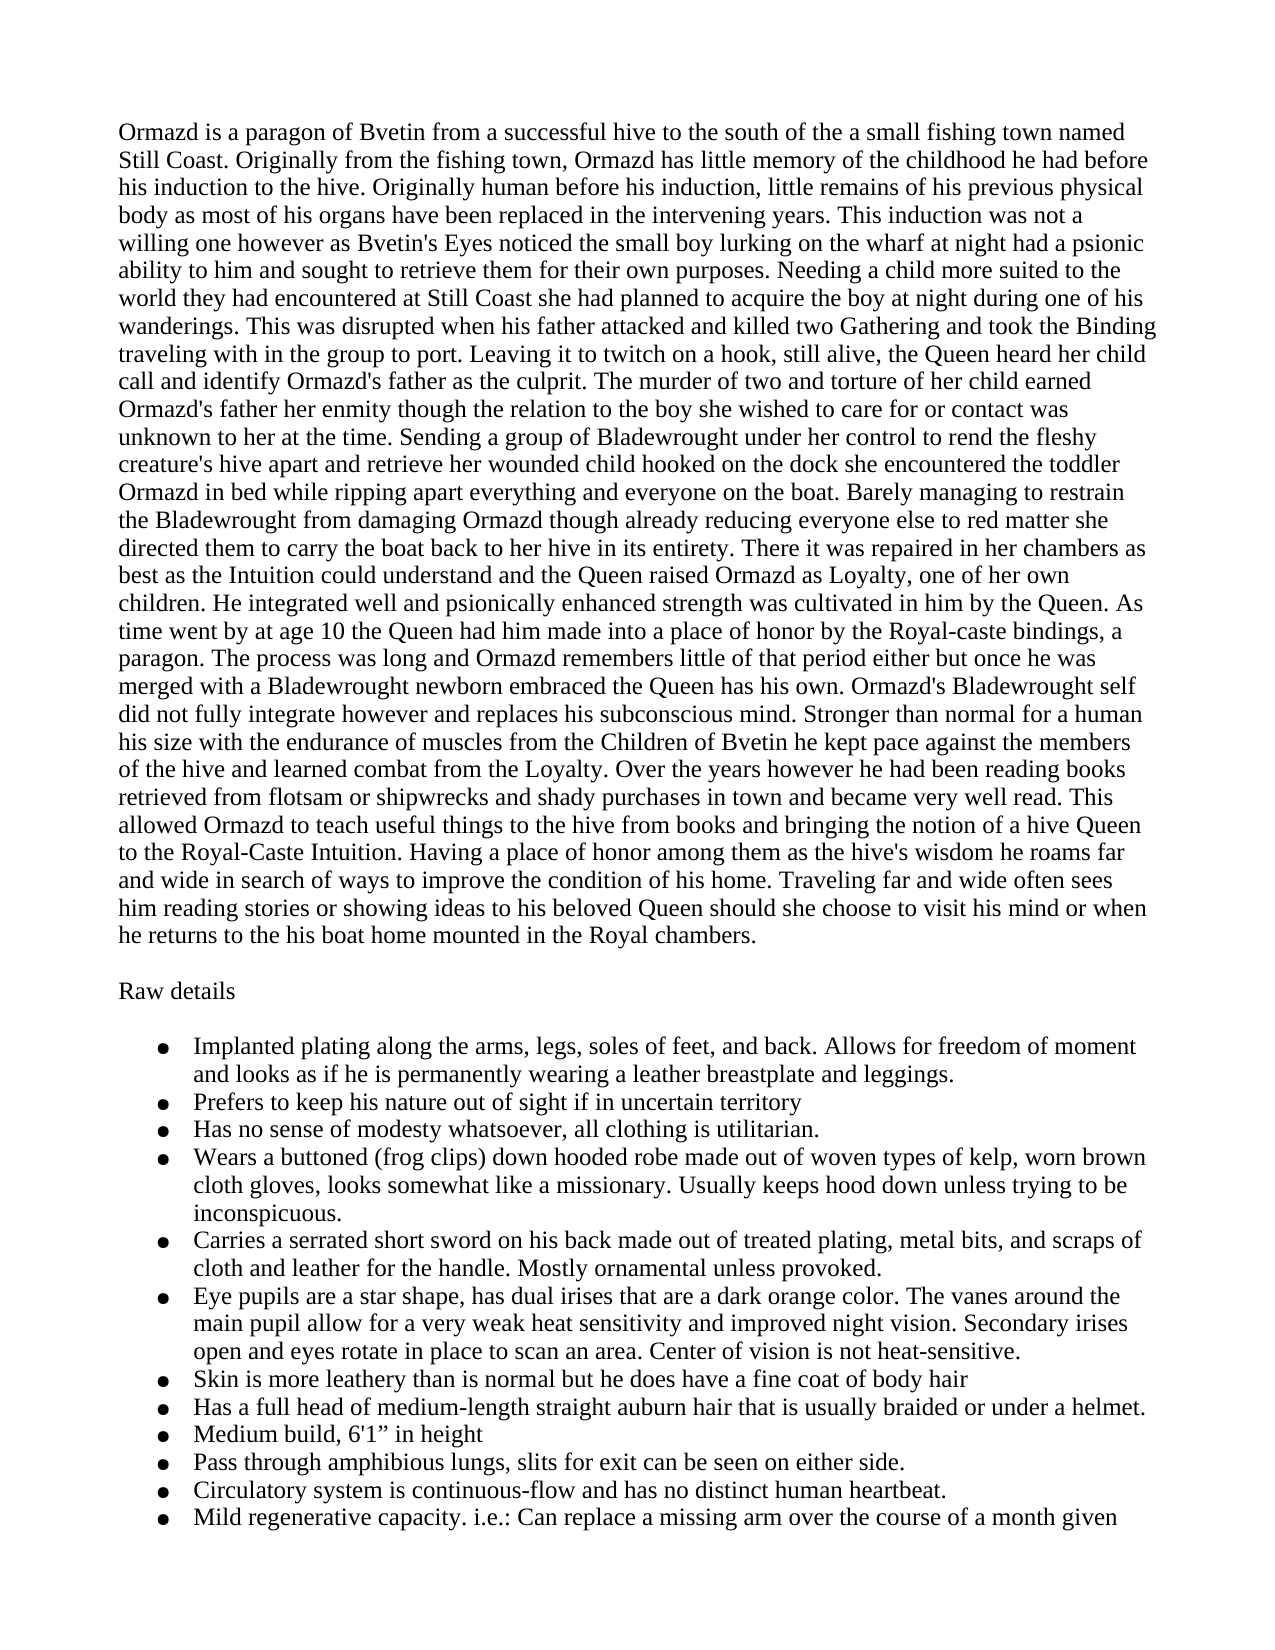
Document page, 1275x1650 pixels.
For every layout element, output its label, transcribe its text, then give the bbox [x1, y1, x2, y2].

list Mild regenerative capacity. i.e.: Can replace a missing arm over the course of a month given [156, 1503, 1157, 1531]
text Ormazd is a paragon of Bvetin from a successful hive to the south of the a small fishing town named Still Coast. Originally from the fishing town, Ormazd has little memory of the childhood he had before his induction to the hive. Originally human before his induction, little remains of his previous physical body as most of his organs have been replaced in the intervening years. This induction was not a willing one however as Bvetin's Eyes noticed the small boy lurking on the wharf at night had a psionic ability to him and sought to retrieve them for their own purposes. Needing a child more suited to the world they had encountered at Still Coast she had planned to acquire the boy at night during one of his wanderings. This was disrupted when his father attacked and killed two Gathering and took the Binding traveling with in the group to port. Leaving it to twitch on a hook, still alive, the Queen heard her child call and identify Ormazd's father as the culprit. The murder of two and torture of her child earned Ormazd's father her enmity though the relation to the boy she wished to care for or contact was unknown to her at the time. Sending a group of Bladewrought under her control to rend the fleshy creature's hive apart and retrieve her wounded child hooked on the dock she encountered the toddler Ormazd in bed while ripping apart everything and everyone on the boat. Barely managing to restrain the Bladewrought from damaging Ormazd though already reducing everyone else to red matter she directed them to carry the boat back to her hive in its entirety. There it was repaired in her chambers as best as the Intuition could understand and the Queen raised Ormazd as Loyalty, one of her own children. He integrated well and psionically enhanced strength was cultivated in him by the Queen. As time went by at age 10 the Queen had him made into a place of honor by the Royal-caste bindings, a paragon. The process was long and Ormazd remembers little of that period either but once he was merged with a Bladewrought newborn embraced the Queen has his own. Ormazd's Bladewrought self did not fully integrate however and replaces his subconscious mind. Stronger than normal for a human his size with the endurance of muscles from the Children of Bvetin he kept pace against the members of the hive and learned combat from the Loyalty. Over the years however he had been reading books retrieved from flotsam or shipwrecks and shady purchases in town and became very well read. This allowed Ormazd to teach useful things to the hive from books and bringing the notion of a hive Queen to the Royal-Caste Intuition. Having a place of honor among them as the hive's wisdom he roams far and wide in search of ways to improve the condition of his home. Traveling far and wide often sees him reading stories or showing ideas to his beloved Queen should she choose to visit his mind or when he returns to the his boat home mounted in the Royal chambers. [118, 118, 1157, 949]
list Medium build, 6'1” in height [156, 1420, 1157, 1448]
text Raw details [118, 977, 1157, 1005]
list Has a full head of medium-length straight auburn hair that is usually braided or under a helmet. [156, 1393, 1157, 1420]
list Has no sense of modesty whatsoever, all clothing is utilitarian. [156, 1116, 1157, 1143]
list Skin is more leathery than is normal but he does have a fine coat of body hair [156, 1365, 1157, 1393]
list Prefers to keep his nature out of sight if in uncertain territory [156, 1088, 1157, 1116]
list Implanted plating along the arms, legs, soles of feet, and back. Allows for freedom of moment and looks as if he is permanently wearing a leather breastplate and leggings. [156, 1032, 1157, 1088]
list Carries a serrated short sword on his back made out of treated plating, metal bits, and scraps of cloth and leather for the handle. Mostly ornamental unless provoked. [156, 1226, 1157, 1282]
list Eye pupils are a star shape, has dual irises that are a dark orange color. The vanes around the main pupil allow for a very weak heat sensitivity and improved night vision. Secondary irises open and eyes rotate in place to scan an area. Center of vision is not heat-sensitive. [156, 1282, 1157, 1365]
list Wears a buttoned (frog clips) down hooded robe made out of woven types of kelp, worn brown cloth gloves, looks somewhat like a missionary. Usually keeps hood down unless trying to be inconspicuous. [156, 1143, 1157, 1226]
list Circulatory system is continuous-flow and has no distinct human heartbeat. [156, 1476, 1157, 1503]
list Pass through amphibious lungs, slits for exit can be seen on either side. [156, 1448, 1157, 1476]
